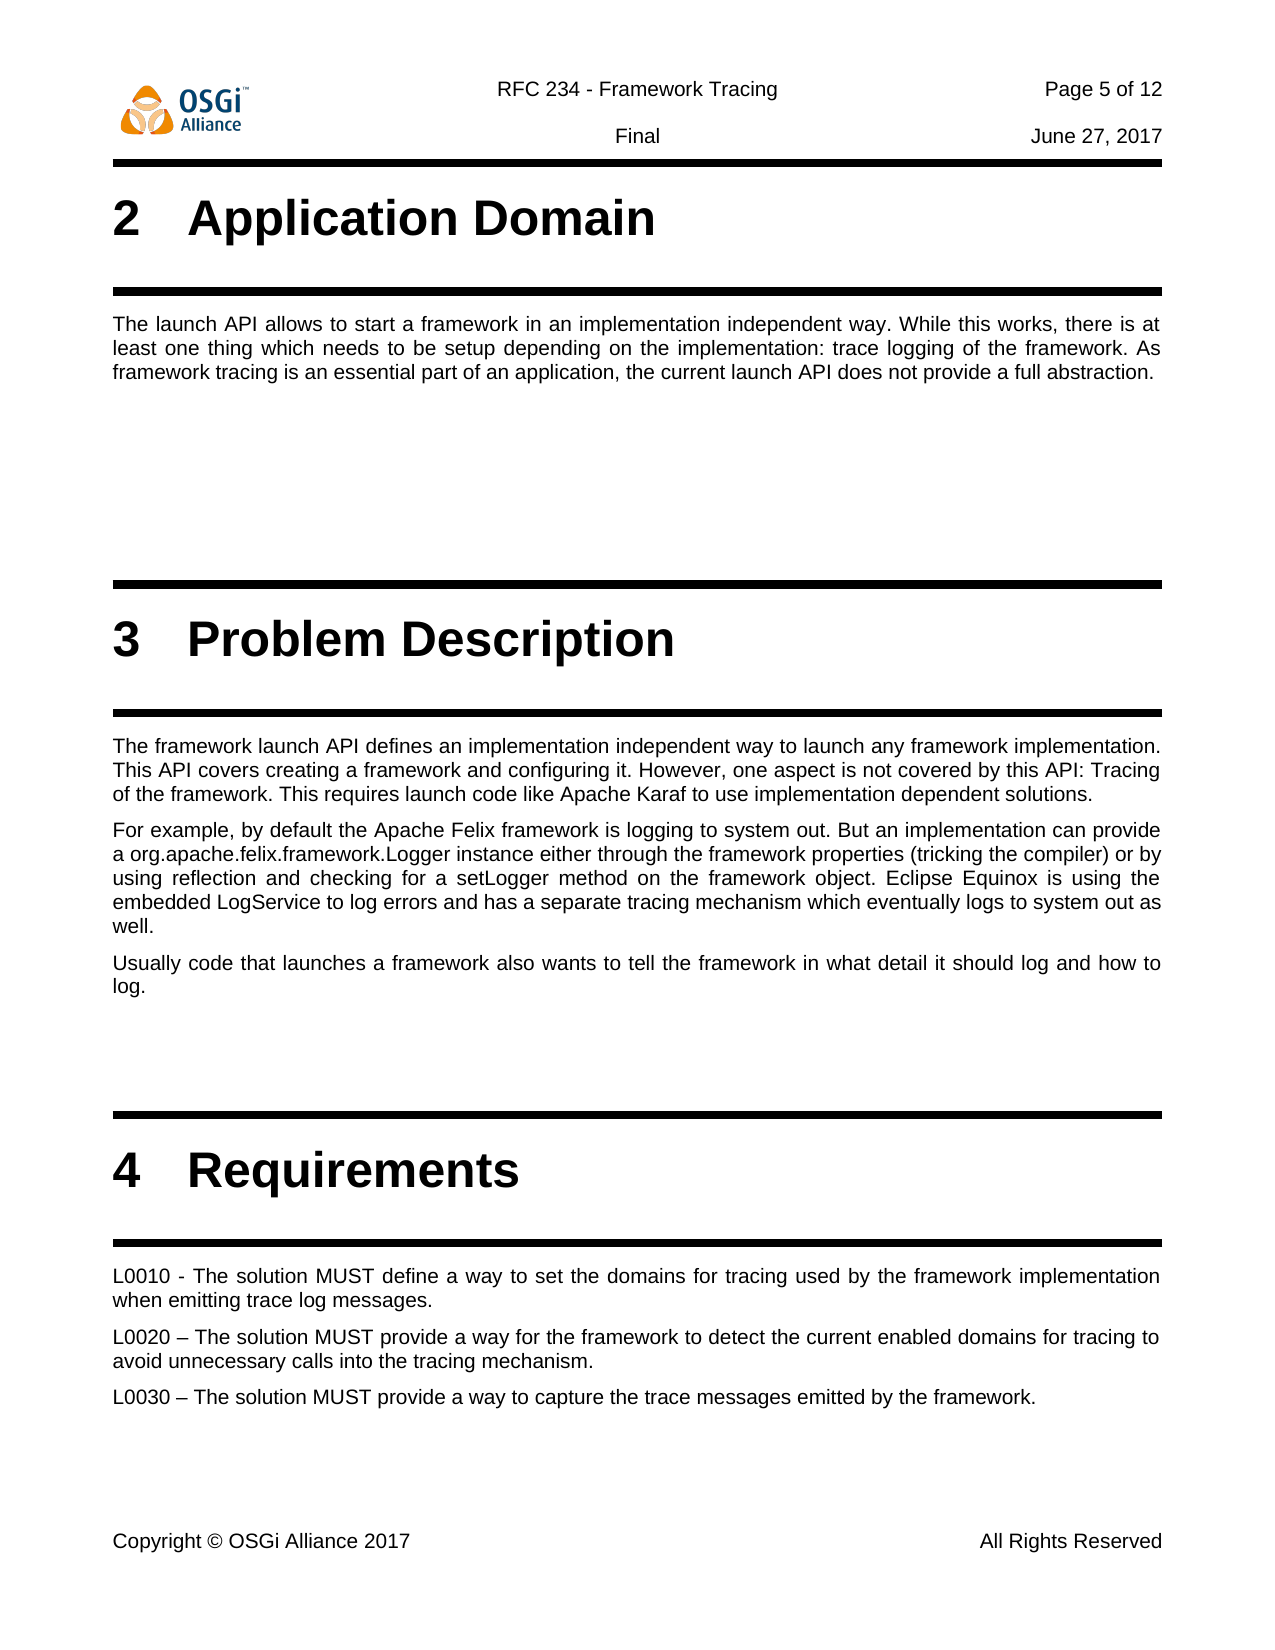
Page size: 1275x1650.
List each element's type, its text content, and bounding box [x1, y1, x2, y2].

text L0010 - The solution MUST define a way to set the domains for tracing used by the framework implementation when emitting trace log messages. [112, 1264, 1162, 1312]
text For example, by default the Apache Felix framework is logging to system out. But an implementation can provide a org.apache.felix.framework.Logger instance either through the framework properties (tricking the compiler) or by using reflection and checking for a setLogger method on the framework object. Eclipse Equinox is using the embedded LogService to log errors and has a separate tracing mechanism which eventually logs to system out as well. [112, 818, 1162, 938]
text The launch API allows to start a framework in an implementation independent way. While this works, there is at least one thing which needs to be setup depending on the implementation: trace logging of the framework. As framework tracing is an essential part of an application, the current launch API does not provide a full abstraction. [112, 312, 1162, 384]
subtitle Problem Description [112, 581, 1162, 717]
subtitle Application Domain [112, 160, 1162, 296]
text L0020 – The solution MUST provide a way for the framework to detect the current enabled domains for tracing to avoid unnecessary calls into the tracing mechanism. [112, 1324, 1162, 1372]
picture [113, 78, 257, 142]
text The framework launch API defines an implementation independent way to launch any framework implementation. This API covers creating a framework and configuring it. However, one aspect is not covered by this API: Tracing of the framework. This requires launch code like Apache Karaf to use implementation dependent solutions. [112, 734, 1162, 806]
text L0030 – The solution MUST provide a way to capture the trace messages emitted by the framework. [112, 1385, 1162, 1409]
text Usually code that launches a framework also wants to tell the framework in what detail it should log and how to log. [112, 950, 1162, 998]
subtitle Requirements [112, 1112, 1162, 1247]
